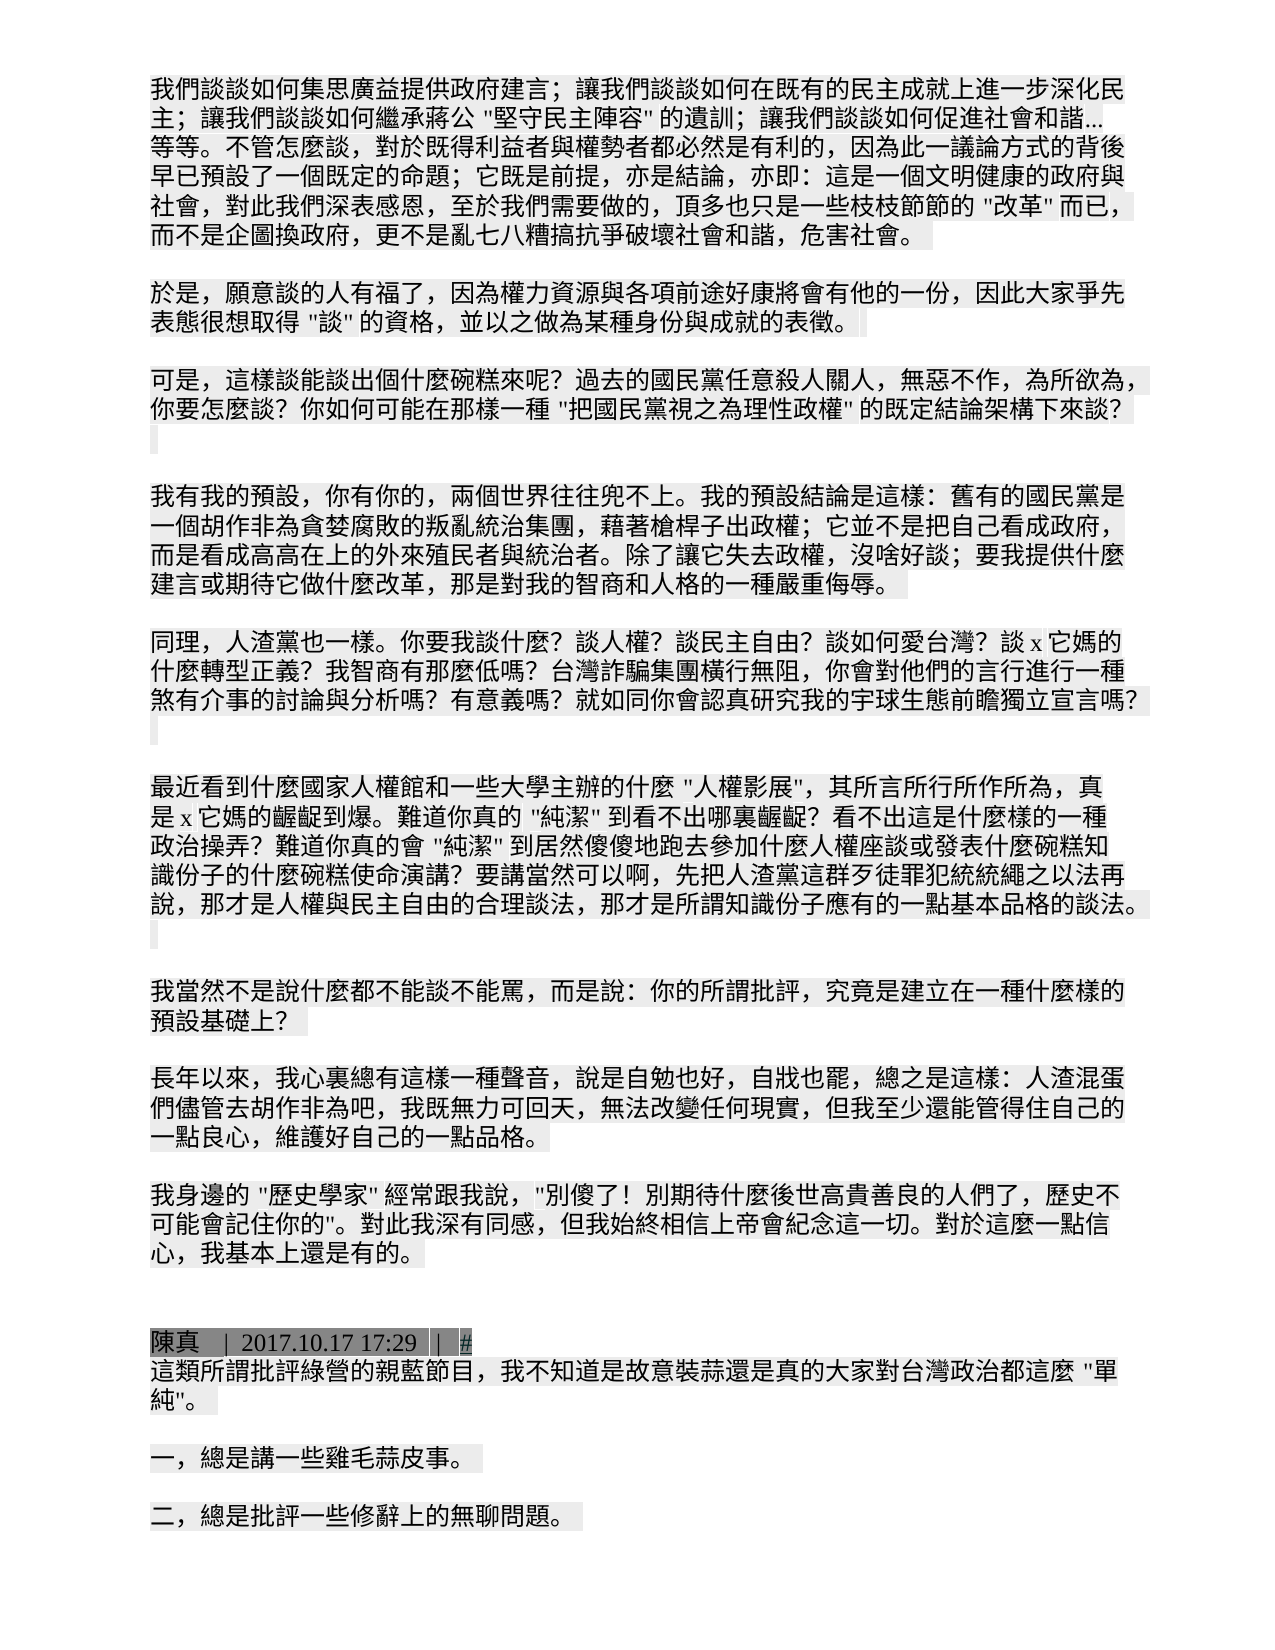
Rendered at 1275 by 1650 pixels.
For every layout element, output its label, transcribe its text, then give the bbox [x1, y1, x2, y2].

text 陳真 | 2017.10.17 17:29 | # [150, 1328, 1125, 1357]
text (續) 英文有個詞叫 presuppose，算是英文哲學寫作中的一個常用詞，中文翻譯做 "預設"，意即某種議論形式或內容本身即已預先 "內定" 了某種被視為理所當然、不證自明的假設或偏見。換句話說，在這樣一種議論方式下，不管你怎麼談，結論內涵其實早已設定；加入話局者，即便意見相左，事實上全是同路人。 比方說黨外時代，所謂開明理性乃至號稱進步的菁英界，聰明人的談法是怎麼談的呢？讓我們談談如何集思廣益提供政府建言；讓我們談談如何在既有的民主成就上進一步深化民主；讓我們談談如何繼承蔣公 "堅守民主陣容" 的遺訓；讓我們談談如何促進社會和諧...等等。不管怎麼談，對於既得利益者與權勢者都必然是有利的，因為此一議論方式的背後早已預設了一個既定的命題；它既是前提，亦是結論，亦即：這是一個文明健康的政府與社會，對此我們深表感恩，至於我們需要做的，頂多也只是一些枝枝節節的 "改革" 而已，而不是企圖換政府，更不是亂七八糟搞抗爭破壞社會和諧，危害社會。 於是，願意談的人有福了，因為權力資源與各項前途好康將會有他的一份，因此大家爭先表態很想取得 "談" 的資格，並以之做為某種身份與成就的表徵。 可是，這樣談能談出個什麼碗糕來呢？過去的國民黨任意殺人關人，無惡不作，為所欲為，你要怎麼談？你如何可能在那樣一種 "把國民黨視之為理性政權" 的既定結論架構下來談？ 我有我的預設，你有你的，兩個世界往往兜不上。我的預設結論是這樣：舊有的國民黨是一個胡作非為貪婪腐敗的叛亂統治集團，藉著槍桿子出政權；它並不是把自己看成政府，而是看成高高在上的外來殖民者與統治者。除了讓它失去政權，沒啥好談；要我提供什麼建言或期待它做什麼改革，那是對我的智商和人格的一種嚴重侮辱。 同理，人渣黨也一樣。你要我談什麼？談人權？談民主自由？談如何愛台灣？談x它媽的什麼轉型正義？我智商有那麼低嗎？台灣詐騙集團橫行無阻，你會對他們的言行進行一種煞有介事的討論與分析嗎？有意義嗎？就如同你會認真研究我的宇球生態前瞻獨立宣言嗎？ 最近看到什麼國家人權館和一些大學主辦的什麼 "人權影展"，其所言所行所作所為，真是x它媽的齷齪到爆。難道你真的 "純潔" 到看不出哪裏齷齪？看不出這是什麼樣的一種政治操弄？難道你真的會 "純潔" 到居然傻傻地跑去參加什麼人權座談或發表什麼碗糕知識份子的什麼碗糕使命演講？要講當然可以啊，先把人渣黨這群歹徒罪犯統統繩之以法再說，那才是人權與民主自由的合理談法，那才是所謂知識份子應有的一點基本品格的談法。 我當然不是說什麼都不能談不能罵，而是說：你的所謂批評，究竟是建立在一種什麼樣的預設基礎上？ 長年以來，我心裏總有這樣一種聲音，說是自勉也好，自戕也罷，總之是這樣：人渣混蛋們儘管去胡作非為吧，我既無力可回天，無法改變任何現實，但我至少還能管得住自己的一點良心，維護好自己的一點品格。 我身邊的 "歷史學家" 經常跟我說，"別傻了！別期待什麼後世高貴善良的人們了，歷史不可能會記住你的"。對此我深有同感，但我始終相信上帝會紀念這一切。對於這麼一點信心，我基本上還是有的。 [150, 75, 1125, 1268]
text 這類所謂批評綠營的親藍節目，我不知道是故意裝蒜還是真的大家對台灣政治都這麼 "單純"。 一，總是講一些雞毛蒜皮事。 二，總是批評一些修辭上的無聊問題。 [150, 1357, 1125, 1560]
